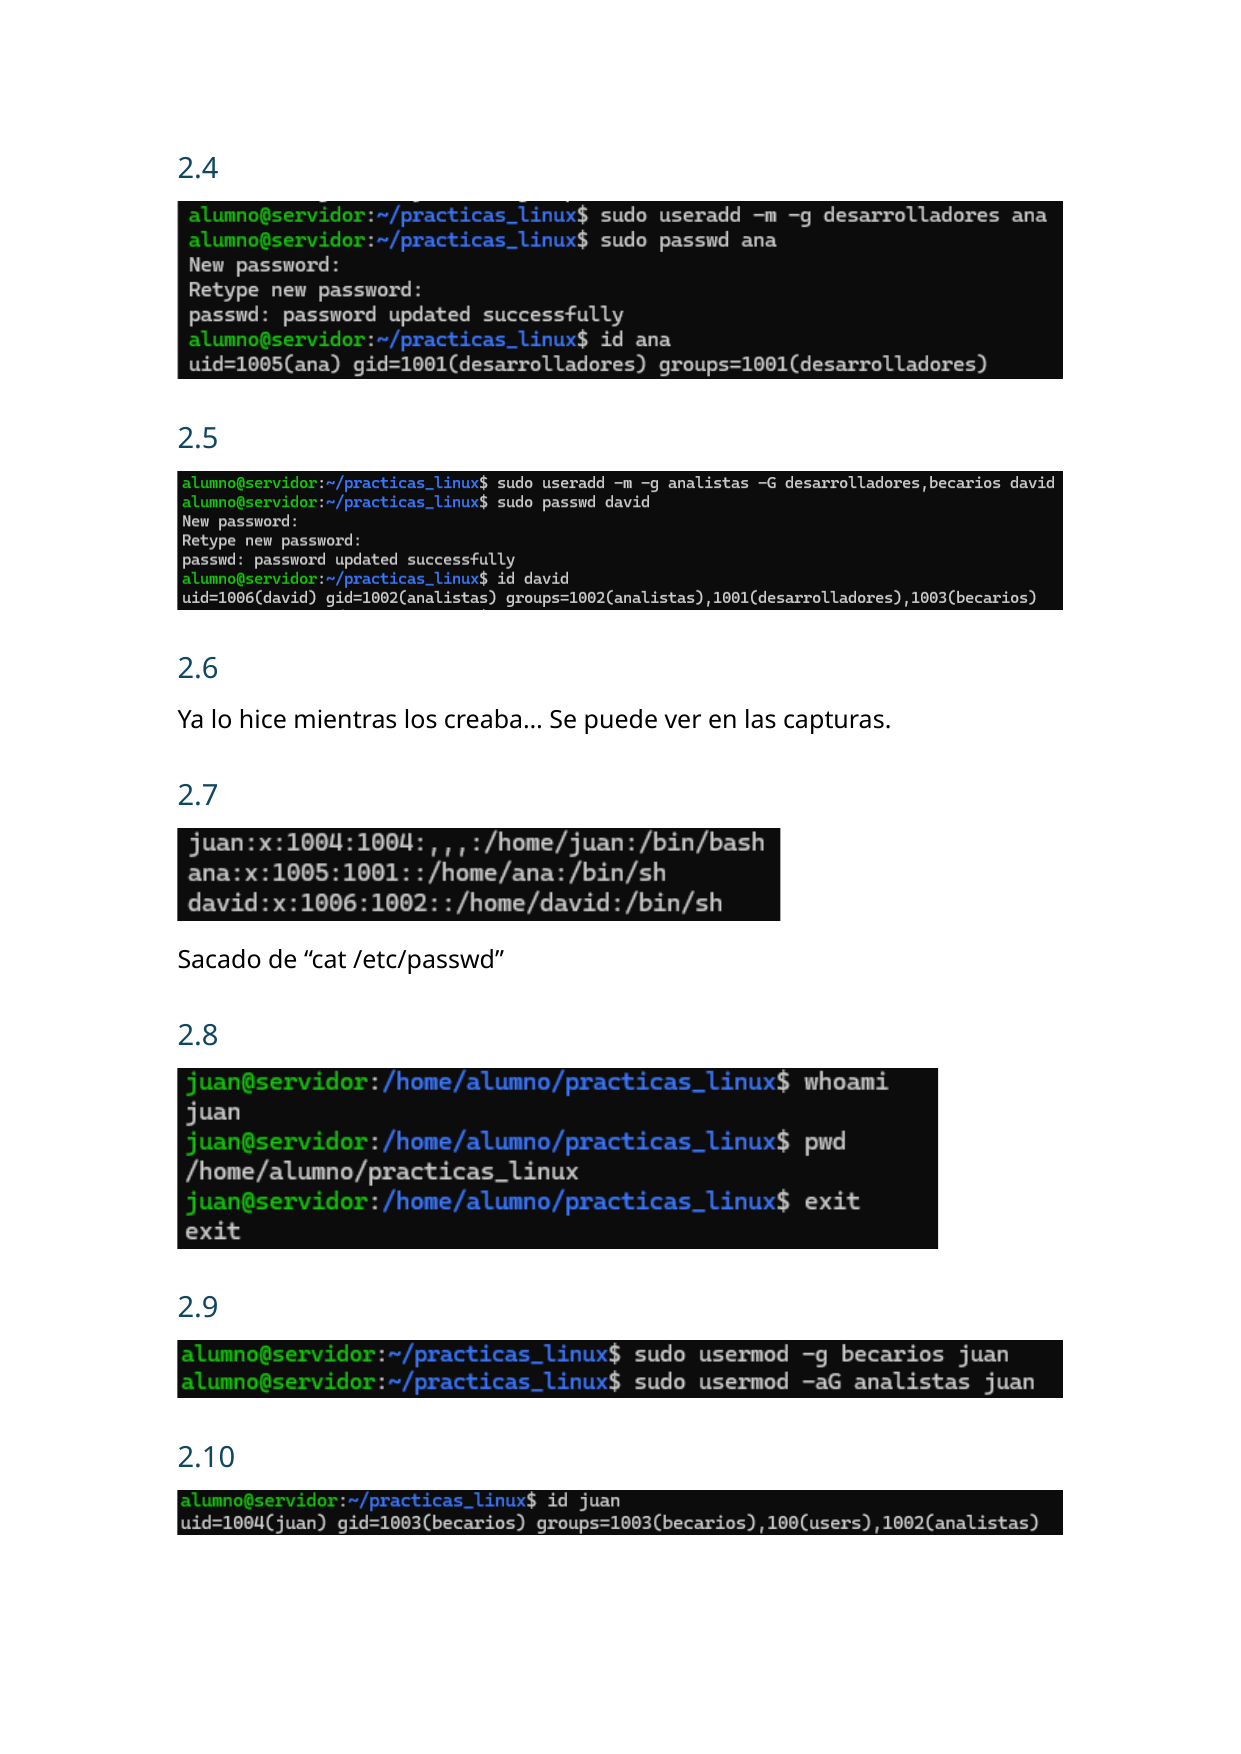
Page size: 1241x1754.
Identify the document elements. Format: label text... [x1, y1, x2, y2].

subtitle 2.9 [177, 1287, 1063, 1326]
subtitle 2.8 [177, 1014, 1063, 1054]
text Ya lo hice mientras los creaba… Se puede ver en las capturas. [177, 702, 1063, 736]
subtitle 2.5 [177, 417, 1063, 457]
subtitle 2.10 [177, 1436, 1063, 1476]
subtitle 2.7 [177, 774, 1063, 814]
text Sacado de “cat /etc/passwd” [177, 942, 1063, 976]
subtitle 2.6 [177, 648, 1063, 687]
subtitle 2.4 [177, 148, 1063, 187]
